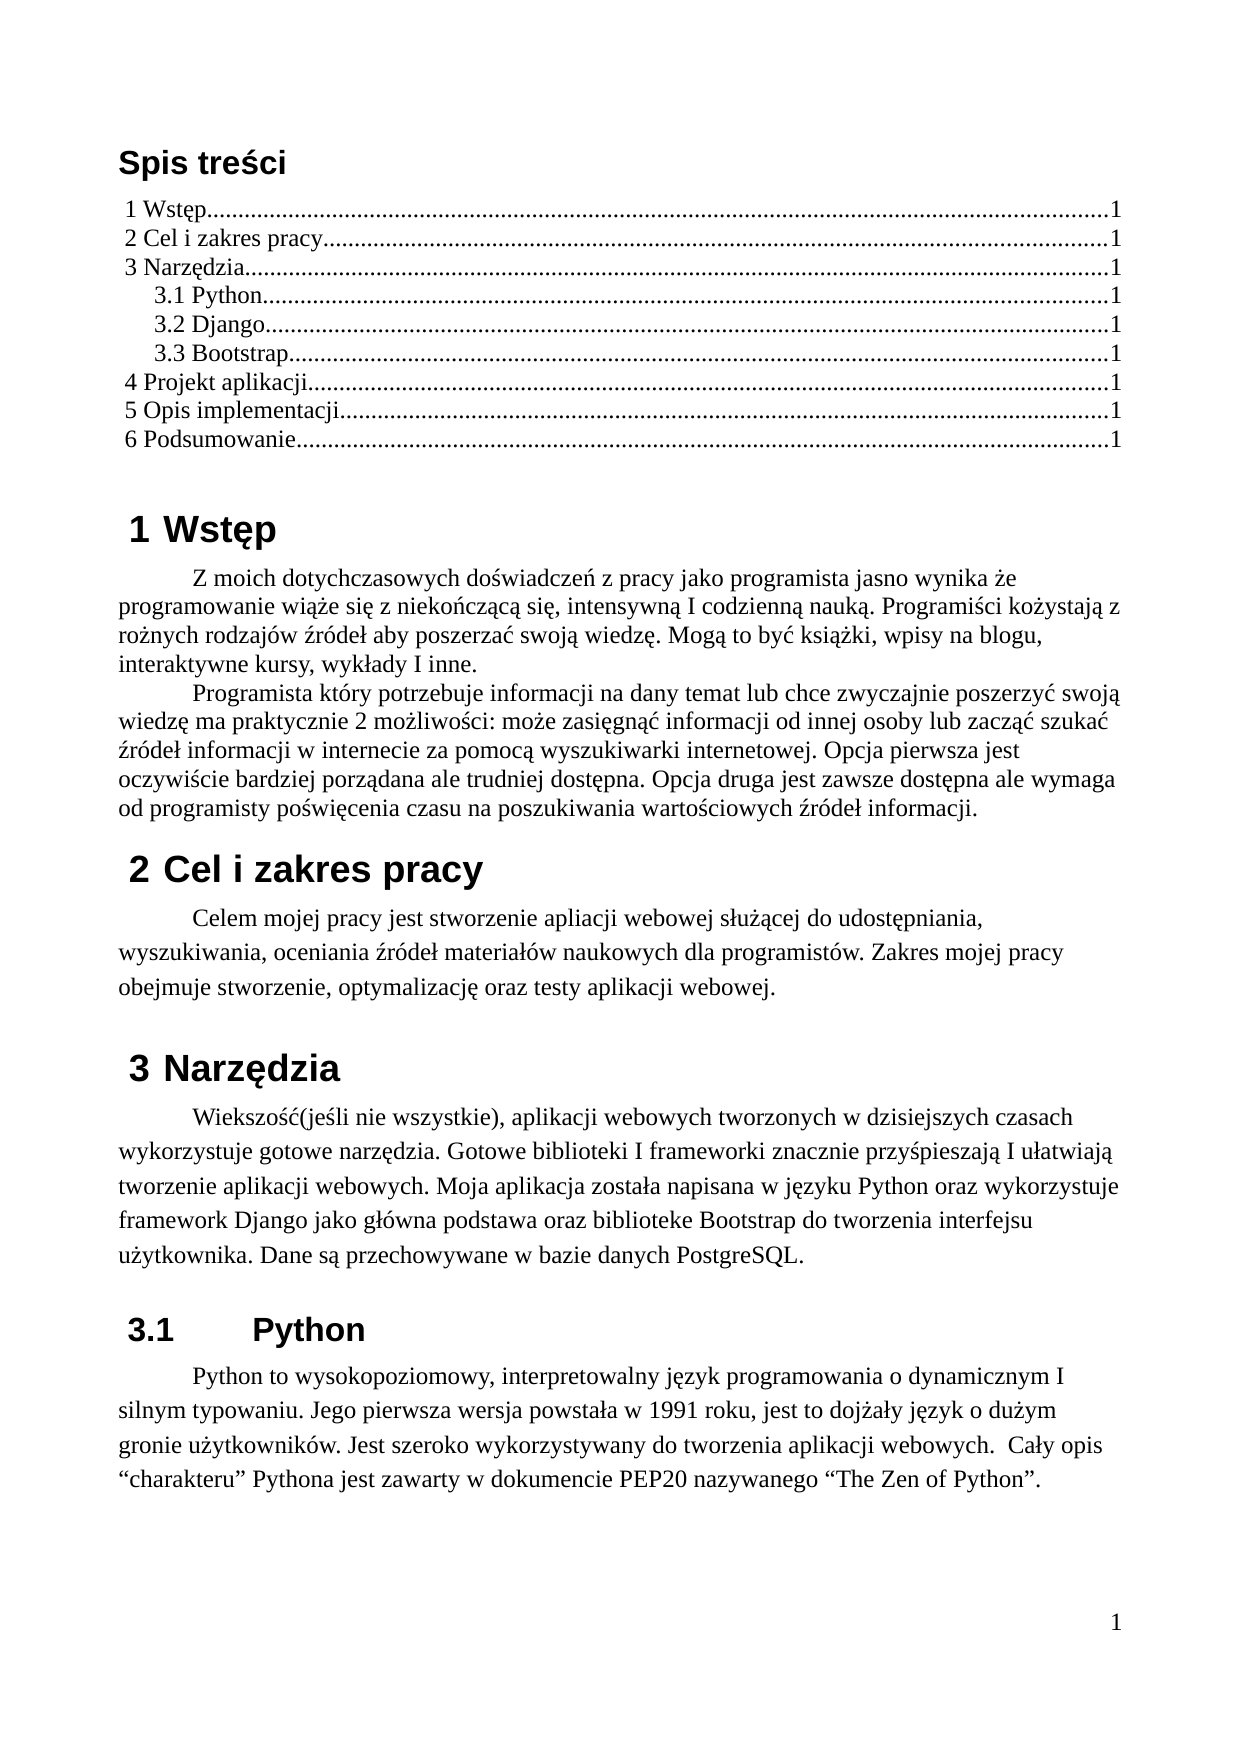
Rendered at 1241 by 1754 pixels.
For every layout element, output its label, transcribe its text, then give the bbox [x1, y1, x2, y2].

subtitle Spis treści [118, 143, 1122, 182]
text 5 Opis implementacji 1 [118, 395, 1122, 424]
subtitle Python [118, 1309, 1122, 1348]
text 2 Cel i zakres pracy 1 [118, 223, 1122, 252]
subtitle Narzędzia [118, 1046, 1122, 1089]
text 4 Projekt aplikacji 1 [118, 367, 1122, 395]
text Python to wysokopoziomowy, interpretowalny język programowania o dynamicznym I silnym typowaniu. Jego pierwsza wersja powstała w 1991 roku, jest to dojżały język o dużym gronie użytkowników. Jest szeroko wykorzystywany do tworzenia aplikacji webowych. Cały opis “charakteru” Pythona jest zawarty w dokumencie PEP20 nazywanego “The Zen of Python”. [118, 1361, 1122, 1493]
text 3.2 Django 1 [148, 309, 1122, 338]
text 3 Narzędzia 1 [118, 252, 1122, 280]
text 6 Podsumowanie 1 [118, 424, 1122, 453]
text Wiekszość(jeśli nie wszystkie), aplikacji webowych tworzonych w dzisiejszych czasach wykorzystuje gotowe narzędzia. Gotowe biblioteki I frameworki znacznie przyśpieszają I ułatwiają tworzenie aplikacji webowych. Moja aplikacja została napisana w języku Python oraz wykorzystuje framework Django jako główna podstawa oraz biblioteke Bootstrap do tworzenia interfejsu użytkownika. Dane są przechowywane w bazie danych PostgreSQL. [118, 1102, 1122, 1268]
subtitle Wstęp [118, 507, 1122, 550]
text Programista który potrzebuje informacji na dany temat lub chce zwyczajnie poszerzyć swoją wiedzę ma praktycznie 2 możliwości: może zasięgnąć informacji od innej osoby lub zacząć szukać źródeł informacji w internecie za pomocą wyszukiwarki internetowej. Opcja pierwsza jest oczywiście bardziej porządana ale trudniej dostępna. Opcja druga jest zawsze dostępna ale wymaga od programisty poświęcenia czasu na poszukiwania wartościowych źródeł informacji. [118, 678, 1122, 821]
text 1 Wstęp 1 [118, 194, 1122, 223]
text 3.1 Python 1 [148, 280, 1122, 309]
text Z moich dotychczasowych doświadczeń z pracy jako programista jasno wynika że programowanie wiąże się z niekończącą się, intensywną I codzienną nauką. Programiści kożystają z rożnych rodzajów źródeł aby poszerzać swoją wiedzę. Mogą to być książki, wpisy na blogu, interaktywne kursy, wykłady I inne. [118, 563, 1122, 678]
text 3.3 Bootstrap 1 [148, 338, 1122, 367]
text Celem mojej pracy jest stworzenie apliacji webowej służącej do udostępniania, wyszukiwania, oceniania źródeł materiałów naukowych dla programistów. Zakres mojej pracy obejmuje stworzenie, optymalizację oraz testy aplikacji webowej. [118, 903, 1122, 1000]
subtitle Cel i zakres pracy [118, 846, 1122, 890]
